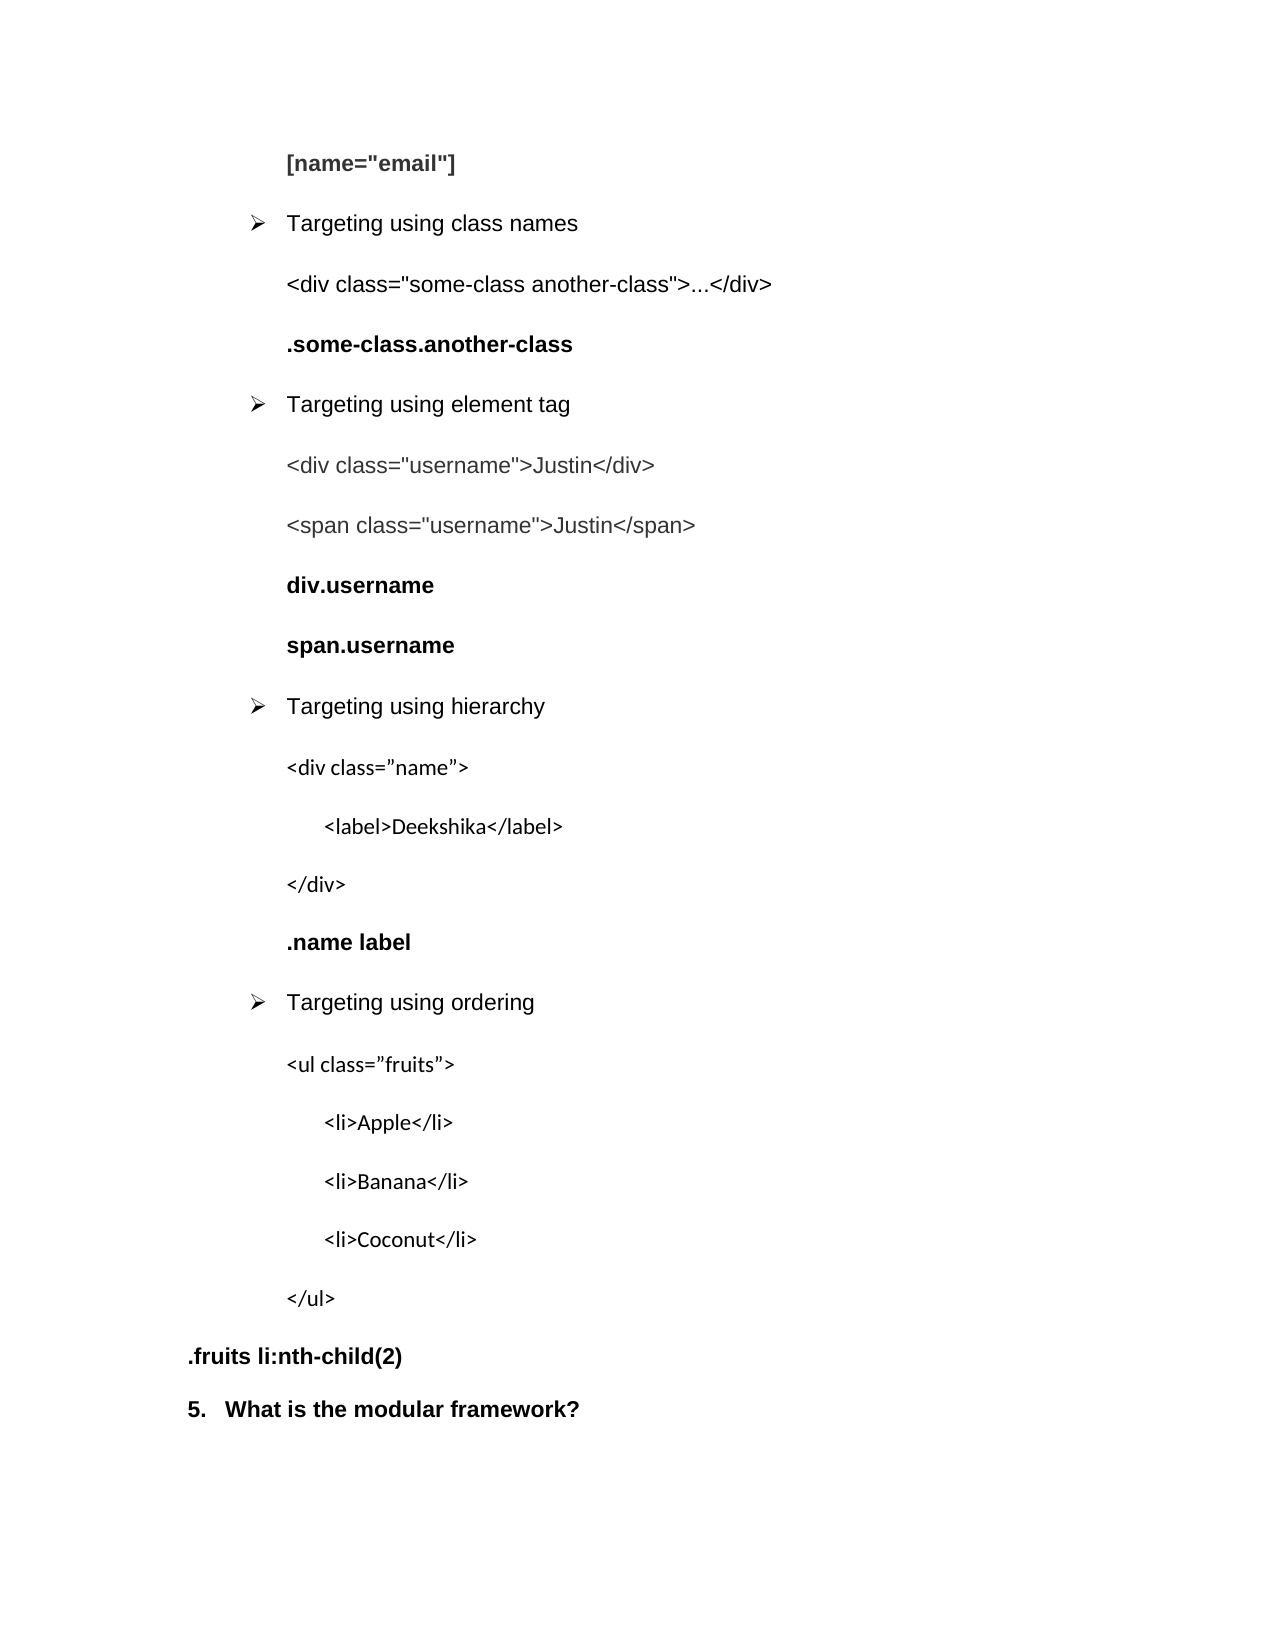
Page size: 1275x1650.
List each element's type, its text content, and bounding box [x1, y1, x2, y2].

text <ul class=”fruits”> [286, 1050, 1125, 1078]
text <span class="username">Justin</span> [286, 512, 1125, 538]
text <div class="some-class another-class">...</div> [286, 271, 1125, 297]
text <li>Banana</li> [324, 1167, 1125, 1195]
list Targeting using element tag [249, 391, 1125, 418]
text .fruits li:nth-child(2) [187, 1343, 1125, 1369]
text .some-class.another-class [286, 331, 1125, 357]
list Targeting using class names [249, 210, 1125, 237]
list Targeting using hierarchy [249, 693, 1125, 719]
text span.username [286, 632, 1125, 659]
text .name label [286, 929, 1125, 955]
text <label>Deekshika</label> [324, 812, 1125, 840]
text </ul> [286, 1284, 1125, 1312]
text </div> [286, 870, 1125, 898]
text <li>Apple</li> [324, 1108, 1125, 1136]
text <li>Coconut</li> [324, 1226, 1125, 1254]
text <div class=”name”> [286, 753, 1125, 781]
text div.username [286, 572, 1125, 598]
text <div class="username">Justin</div> [286, 452, 1125, 478]
list Targeting using ordering [249, 989, 1125, 1016]
list What is the modular framework? [187, 1396, 1125, 1422]
text [name="email"] [286, 150, 1125, 176]
